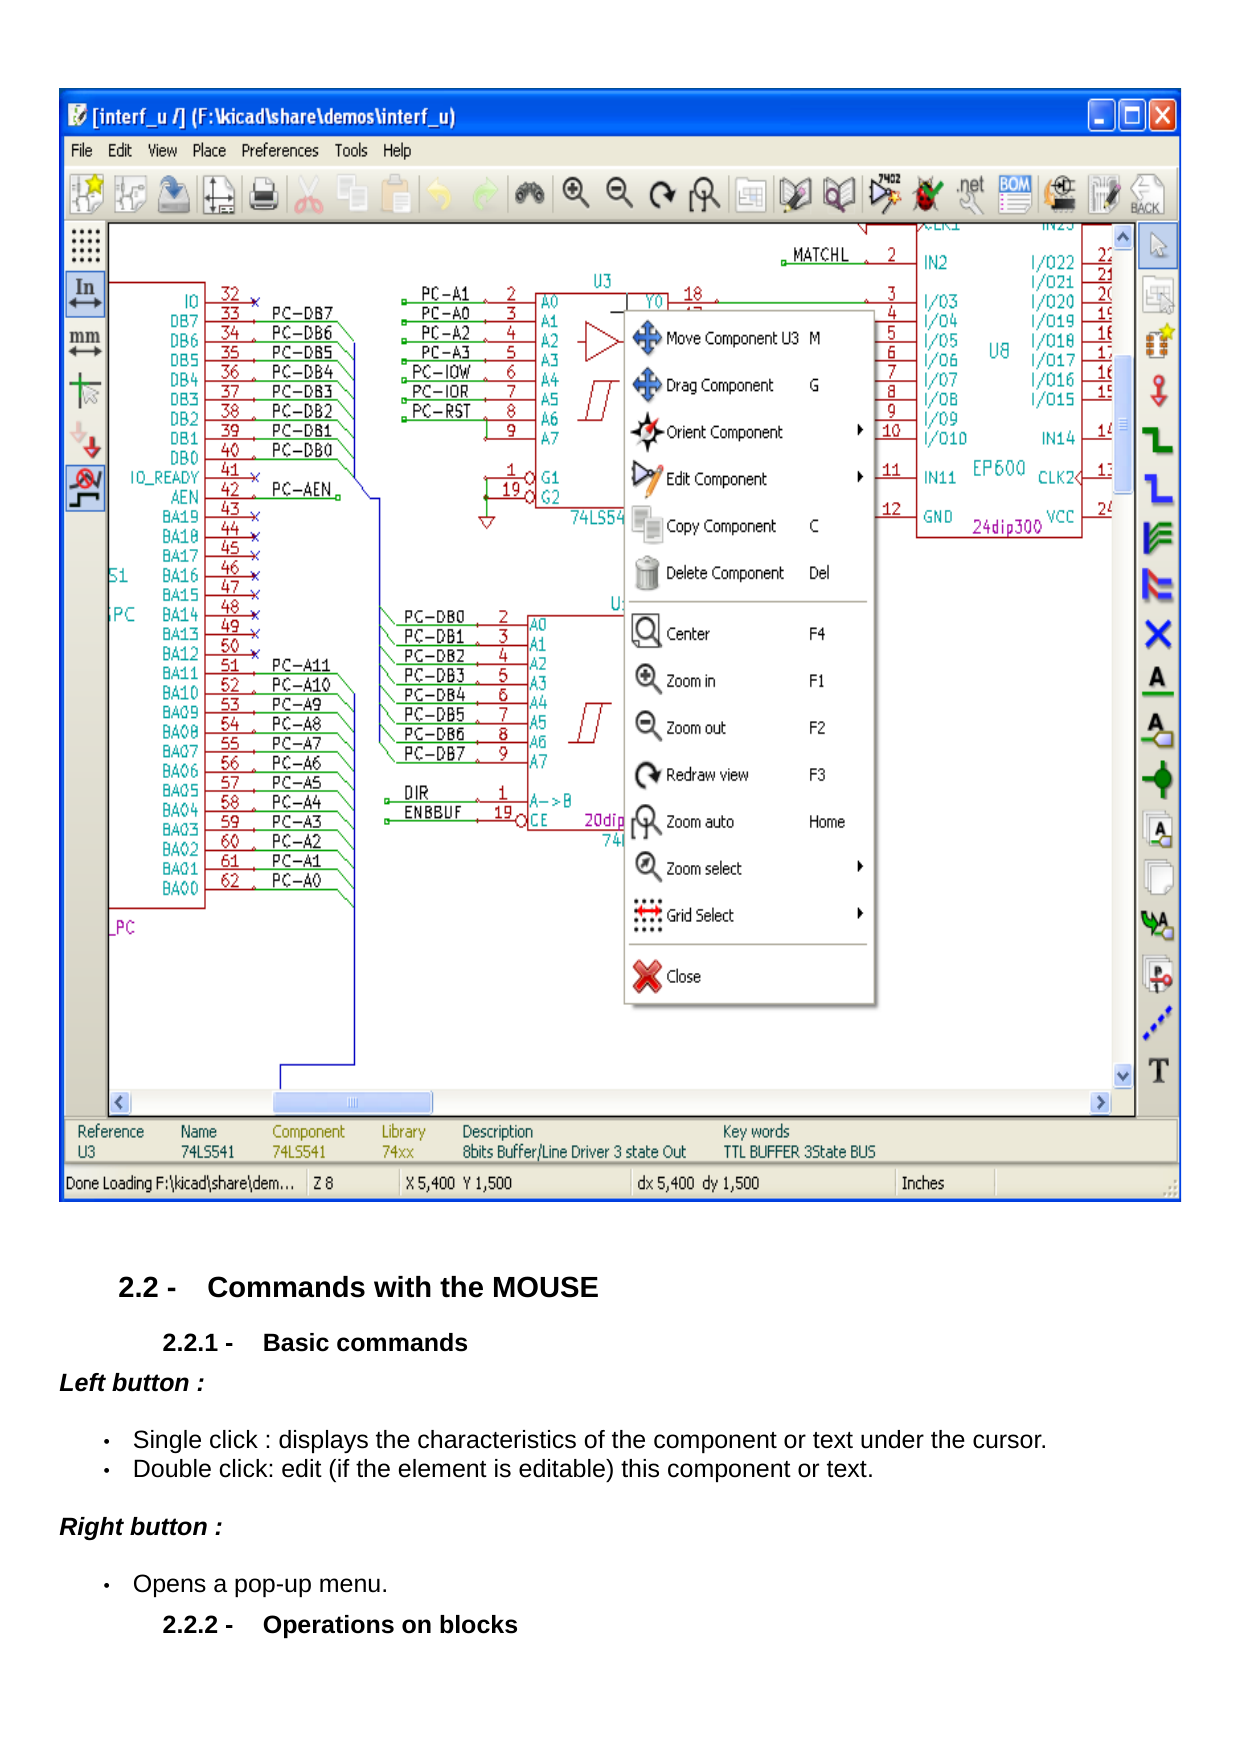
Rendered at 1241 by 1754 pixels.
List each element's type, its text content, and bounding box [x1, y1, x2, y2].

text Right button : [59, 1512, 1181, 1541]
subtitle Operations on blocks [162, 1610, 1181, 1638]
subtitle Commands with the MOUSE [118, 1270, 1181, 1304]
text Left button : [59, 1368, 1181, 1397]
list Double click: edit (if the element is editable) this component or text. [103, 1454, 1181, 1483]
subtitle Basic commands [162, 1327, 1181, 1356]
picture [59, 88, 1182, 1202]
list Single click : displays the characteristics of the component or text under the cursor. [103, 1426, 1181, 1454]
list Opens a pop-up menu. [103, 1569, 1181, 1598]
